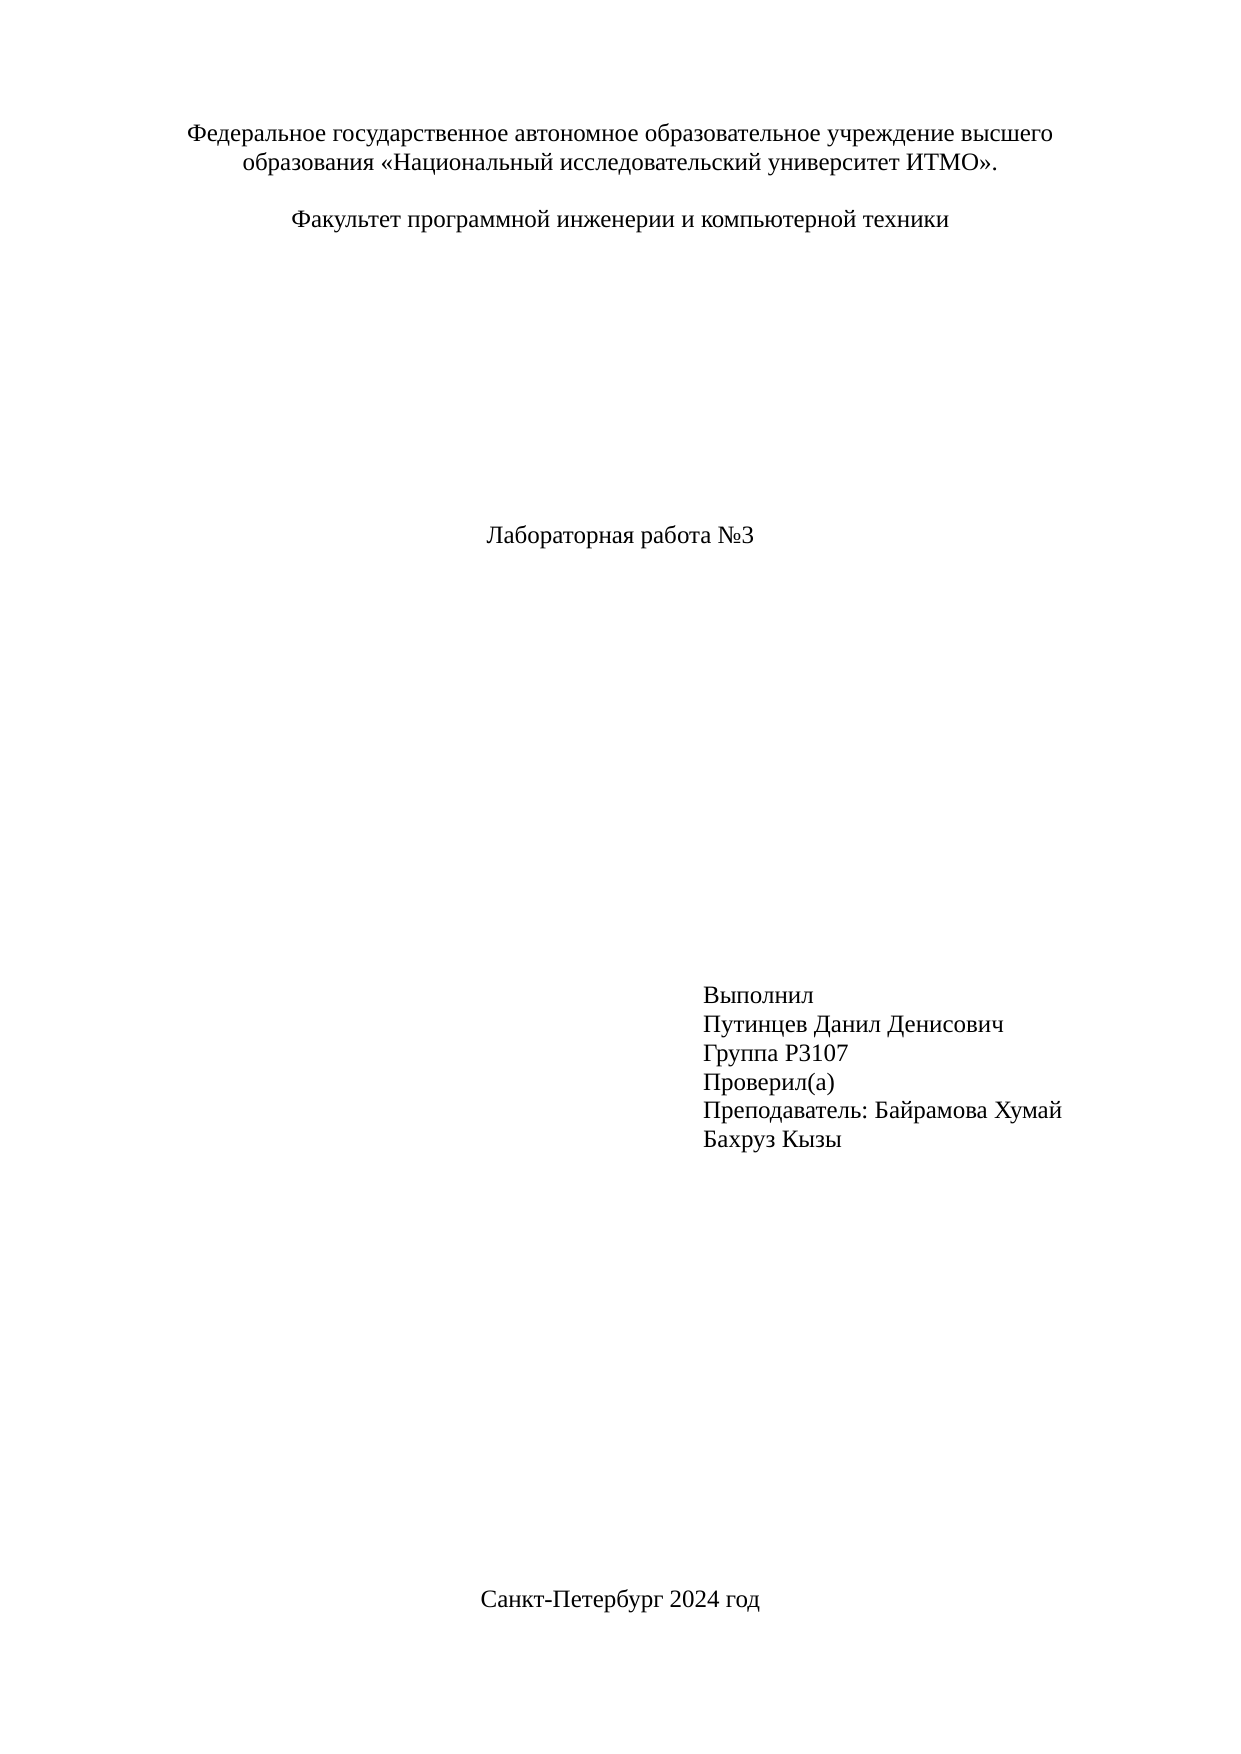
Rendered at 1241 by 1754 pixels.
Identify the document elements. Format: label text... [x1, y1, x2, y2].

text Проверил(а) [703, 1067, 1122, 1096]
text Санкт-Петербург 2024 год [118, 1584, 1122, 1613]
text Федеральное государственное автономное образовательное учреждение высшего образования «Национальный исследовательский университет ИТМО». [118, 118, 1122, 176]
text Факультет программной инженерии и компьютерной техники [118, 204, 1122, 233]
text Путинцев Данил Денисович [703, 1009, 1122, 1038]
text Лабораторная работа №3 [118, 521, 1122, 549]
text Группа P3107 [703, 1038, 1122, 1067]
text Выполнил [703, 981, 1122, 1009]
text Преподаватель: Байрамова Хумай Бахруз Кызы [703, 1096, 1122, 1153]
